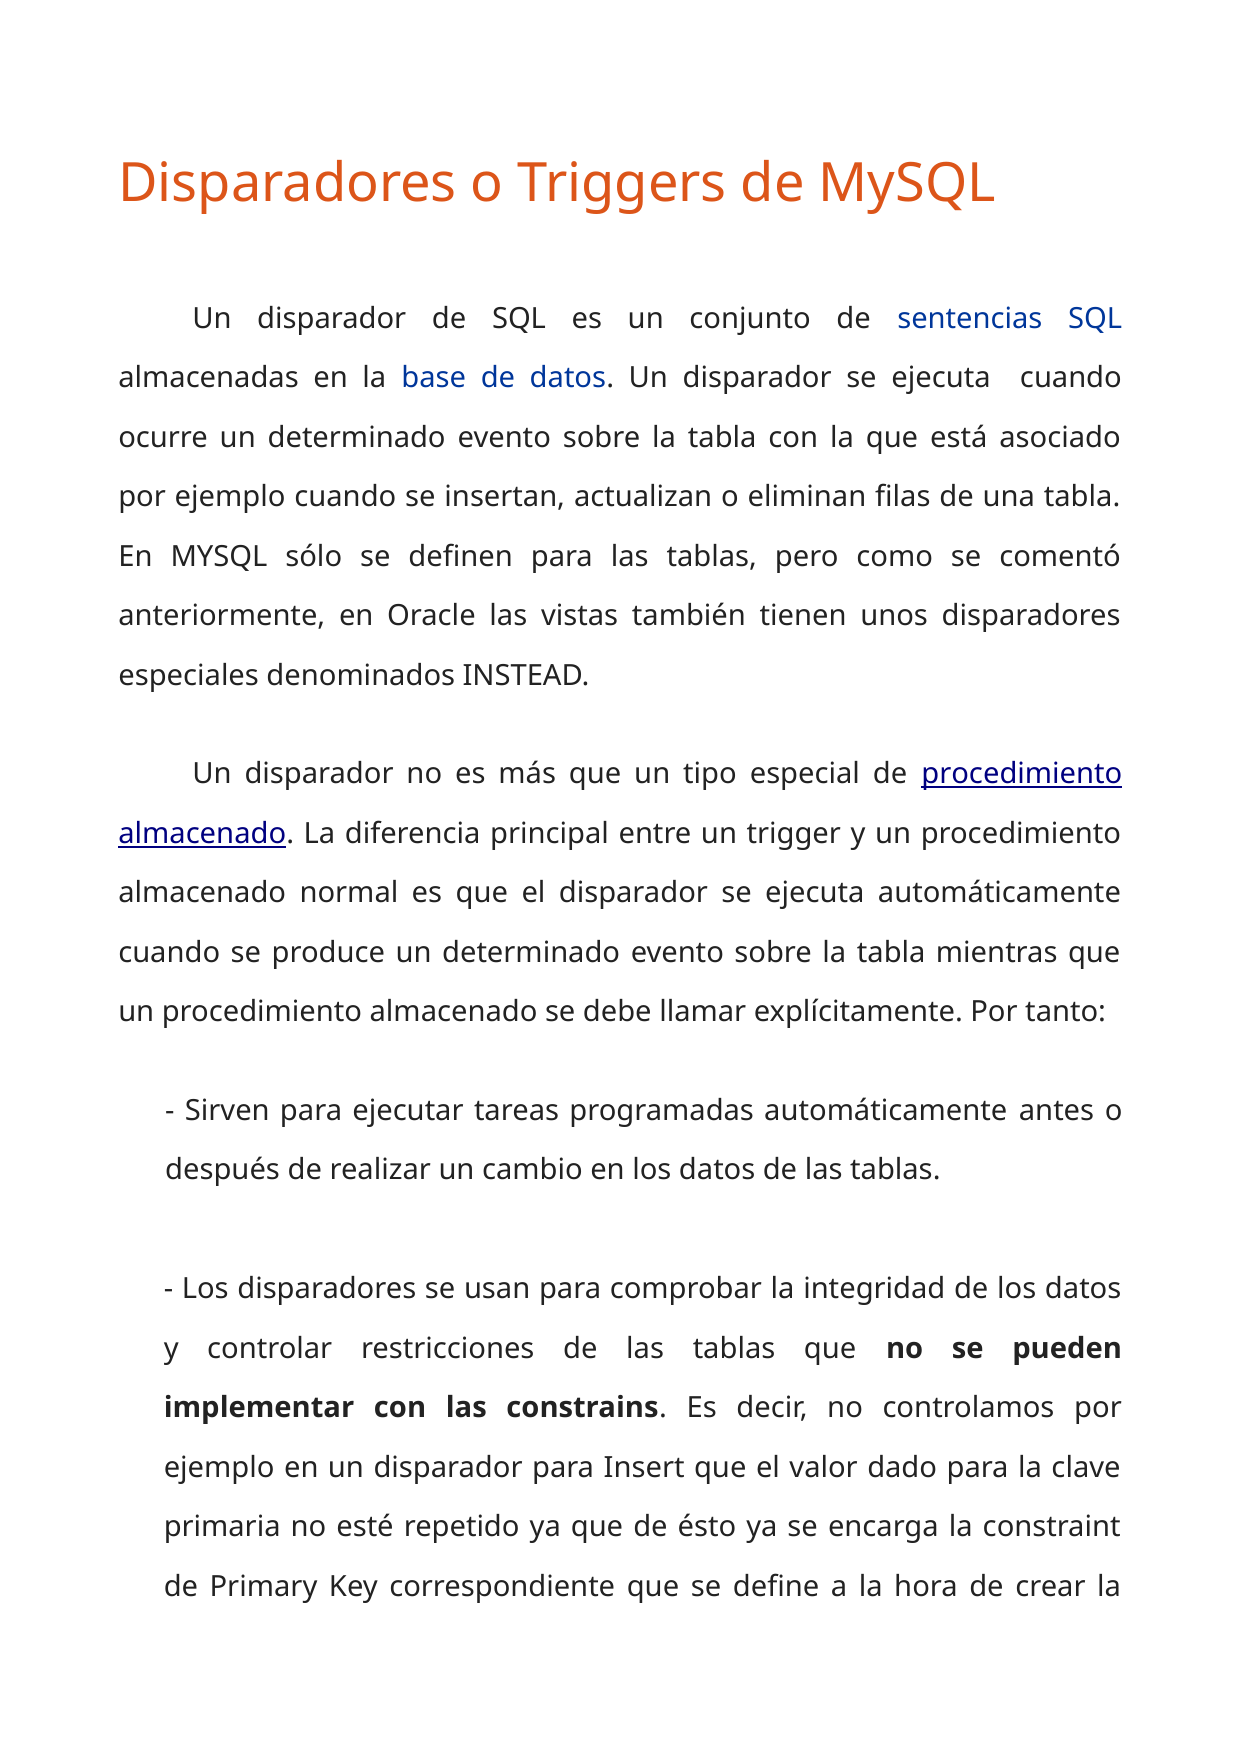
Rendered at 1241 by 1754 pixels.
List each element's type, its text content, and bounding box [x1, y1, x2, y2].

list - Los disparadores se usan para comprobar la integridad de los datos y controlar restricciones de las tablas que no se pueden implementar con las constrains. Es decir, no controlamos por ejemplo en un disparador para Insert que el valor dado para la clave primaria no esté repetido ya que de ésto ya se encarga la constraint de Primary Key correspondiente que se define a la hora de crear la [137, 1267, 1122, 1604]
list - Sirven para ejecutar tareas programadas automáticamente antes o después de realizar un cambio en los datos de las tablas. [165, 1089, 1122, 1188]
subtitle Disparadores o Triggers de MySQL [118, 143, 1122, 217]
text Un disparador de SQL es un conjunto de sentencias SQL almacenadas en la base de datos. Un disparador se ejecuta cuando ocurre un determinado evento sobre la tabla con la que está asociado por ejemplo cuando se insertan, actualizan o eliminan filas de una tabla. En MYSQL sólo se definen para las tablas, pero como se comentó anteriormente, en Oracle las vistas también tienen unos disparadores especiales denominados INSTEAD. [118, 297, 1122, 694]
text Un disparador no es más que un tipo especial de procedimiento almacenado. La diferencia principal entre un trigger y un procedimiento almacenado normal es que el disparador se ejecuta automáticamente cuando se produce un determinado evento sobre la tabla mientras que un procedimiento almacenado se debe llamar explícitamente. Por tanto: [118, 753, 1122, 1030]
